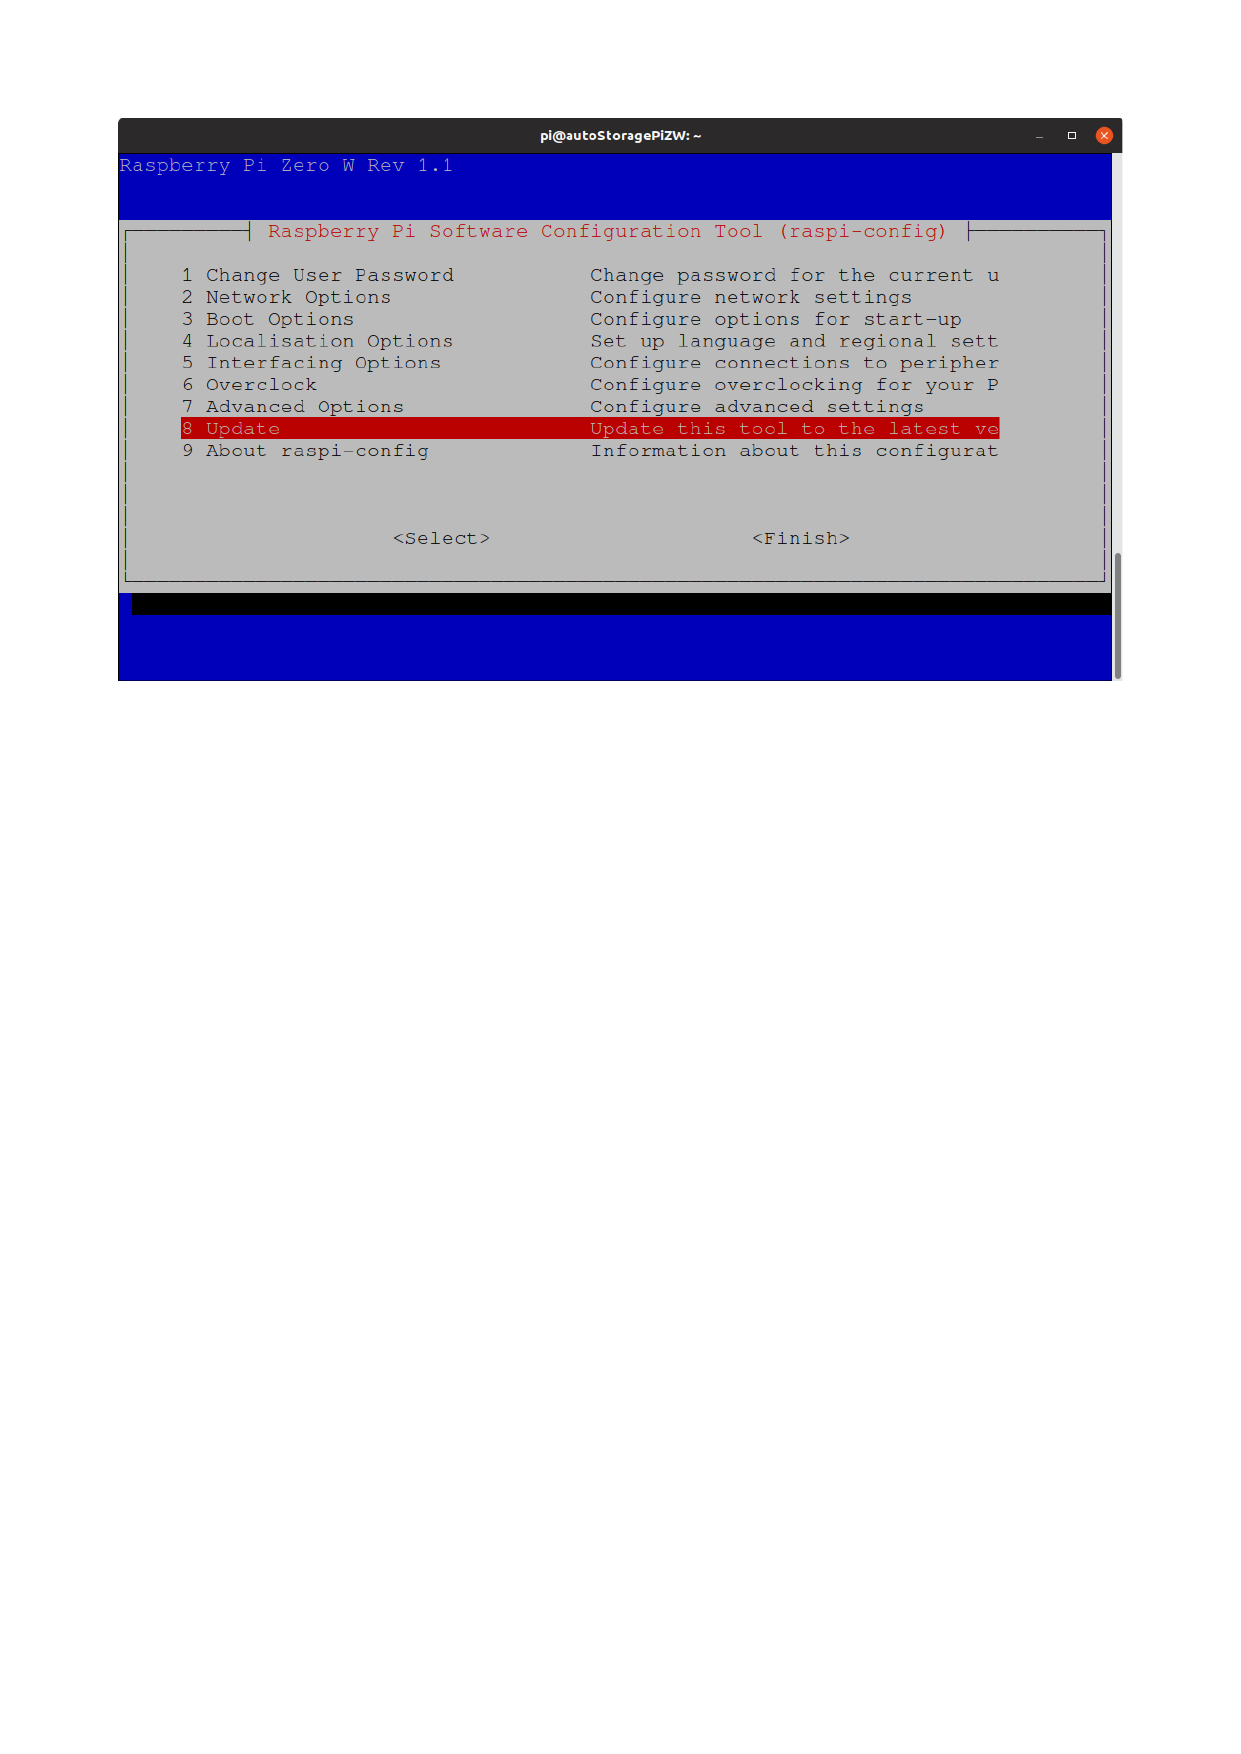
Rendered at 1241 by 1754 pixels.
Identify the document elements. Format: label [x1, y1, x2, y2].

picture [118, 118, 1123, 681]
